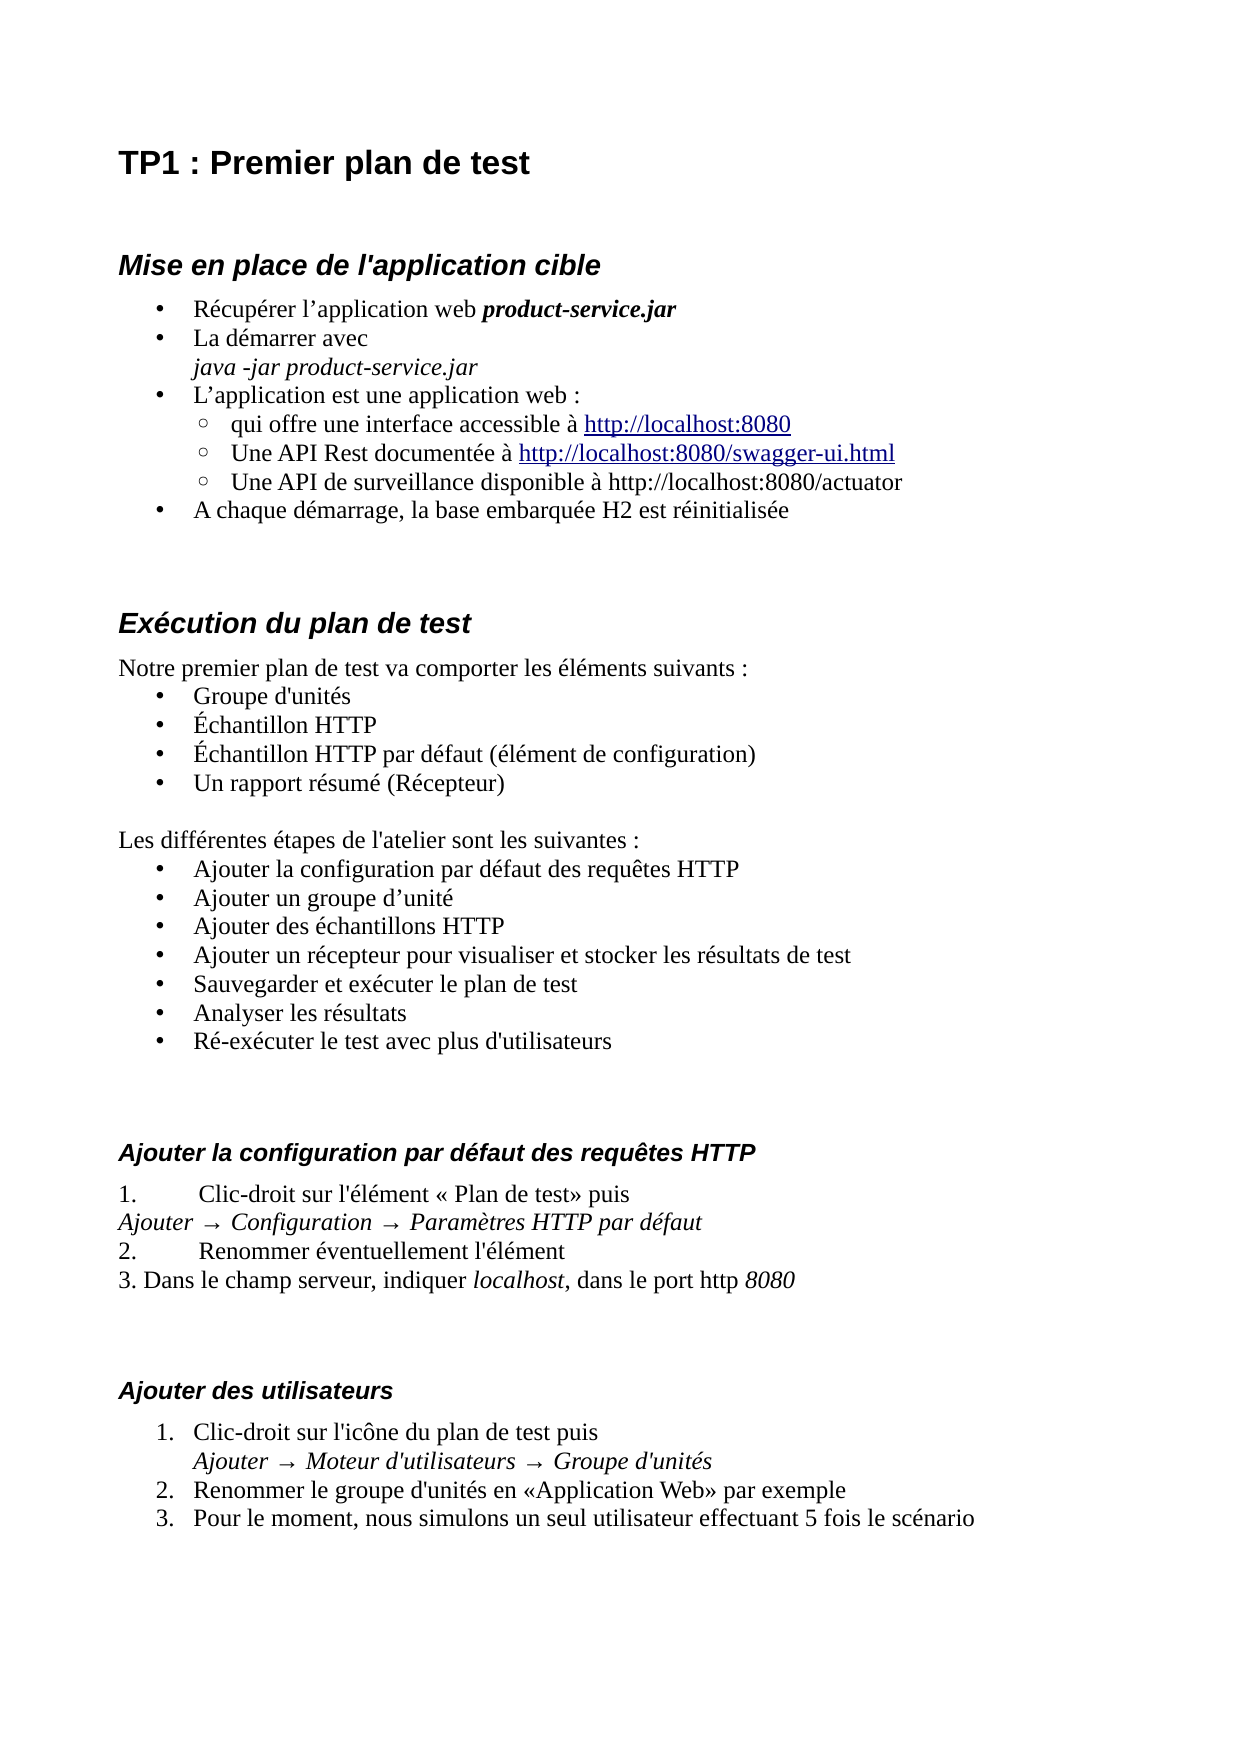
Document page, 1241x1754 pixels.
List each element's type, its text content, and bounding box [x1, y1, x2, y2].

subtitle Exécution du plan de test [118, 607, 1122, 640]
list Ajouter un récepteur pour visualiser et stocker les résultats de test [156, 940, 1122, 969]
list Échantillon HTTP [156, 710, 1122, 739]
text Les différentes étapes de l'atelier sont les suivantes : [118, 825, 1122, 854]
list Une API de surveillance disponible à http://localhost:8080/actuator [193, 467, 1122, 495]
subtitle Ajouter des utilisateurs [118, 1376, 1122, 1405]
list Une API Rest documentée à http://localhost:8080/swagger-ui.html [193, 438, 1122, 467]
list Clic-droit sur l'icône du plan de test puis Ajouter → Moteur d'utilisateurs → Groupe d'unités [156, 1417, 1122, 1475]
list Échantillon HTTP par défaut (élément de configuration) [156, 739, 1122, 768]
list Groupe d'unités [156, 681, 1122, 710]
list A chaque démarrage, la base embarquée H2 est réinitialisée [156, 495, 1122, 524]
subtitle TP1 : Premier plan de test [118, 143, 1122, 182]
list L’application est une application web : [156, 380, 1122, 409]
text 1. Clic-droit sur l'élément « Plan de test» puis Ajouter → Configuration → Paramètres HTTP par défaut [118, 1179, 1122, 1236]
subtitle Ajouter la configuration par défaut des requêtes HTTP [118, 1138, 1122, 1166]
list Ré-exécuter le test avec plus d'utilisateurs [156, 1026, 1122, 1055]
text 2. Renommer éventuellement l'élément [118, 1236, 1122, 1265]
list Ajouter un groupe d’unité [156, 883, 1122, 911]
text 3. Dans le champ serveur, indiquer localhost, dans le port http 8080 [118, 1265, 1122, 1294]
list Pour le moment, nous simulons un seul utilisateur effectuant 5 fois le scénario [156, 1503, 1122, 1532]
list qui offre une interface accessible à http://localhost:8080 [193, 409, 1122, 438]
text Notre premier plan de test va comporter les éléments suivants : [118, 653, 1122, 681]
list Un rapport résumé (Récepteur) [156, 768, 1122, 796]
list Ajouter la configuration par défaut des requêtes HTTP [156, 854, 1122, 883]
subtitle Mise en place de l'application cible [118, 248, 1122, 282]
list Sauvegarder et exécuter le plan de test [156, 969, 1122, 998]
list La démarrer avec java -jar product-service.jar [156, 323, 1122, 380]
list Récupérer l’application web product-service.jar [156, 294, 1122, 323]
list Analyser les résultats [156, 998, 1122, 1026]
list Renommer le groupe d'unités en «Application Web» par exemple [156, 1475, 1122, 1503]
list Ajouter des échantillons HTTP [156, 911, 1122, 940]
